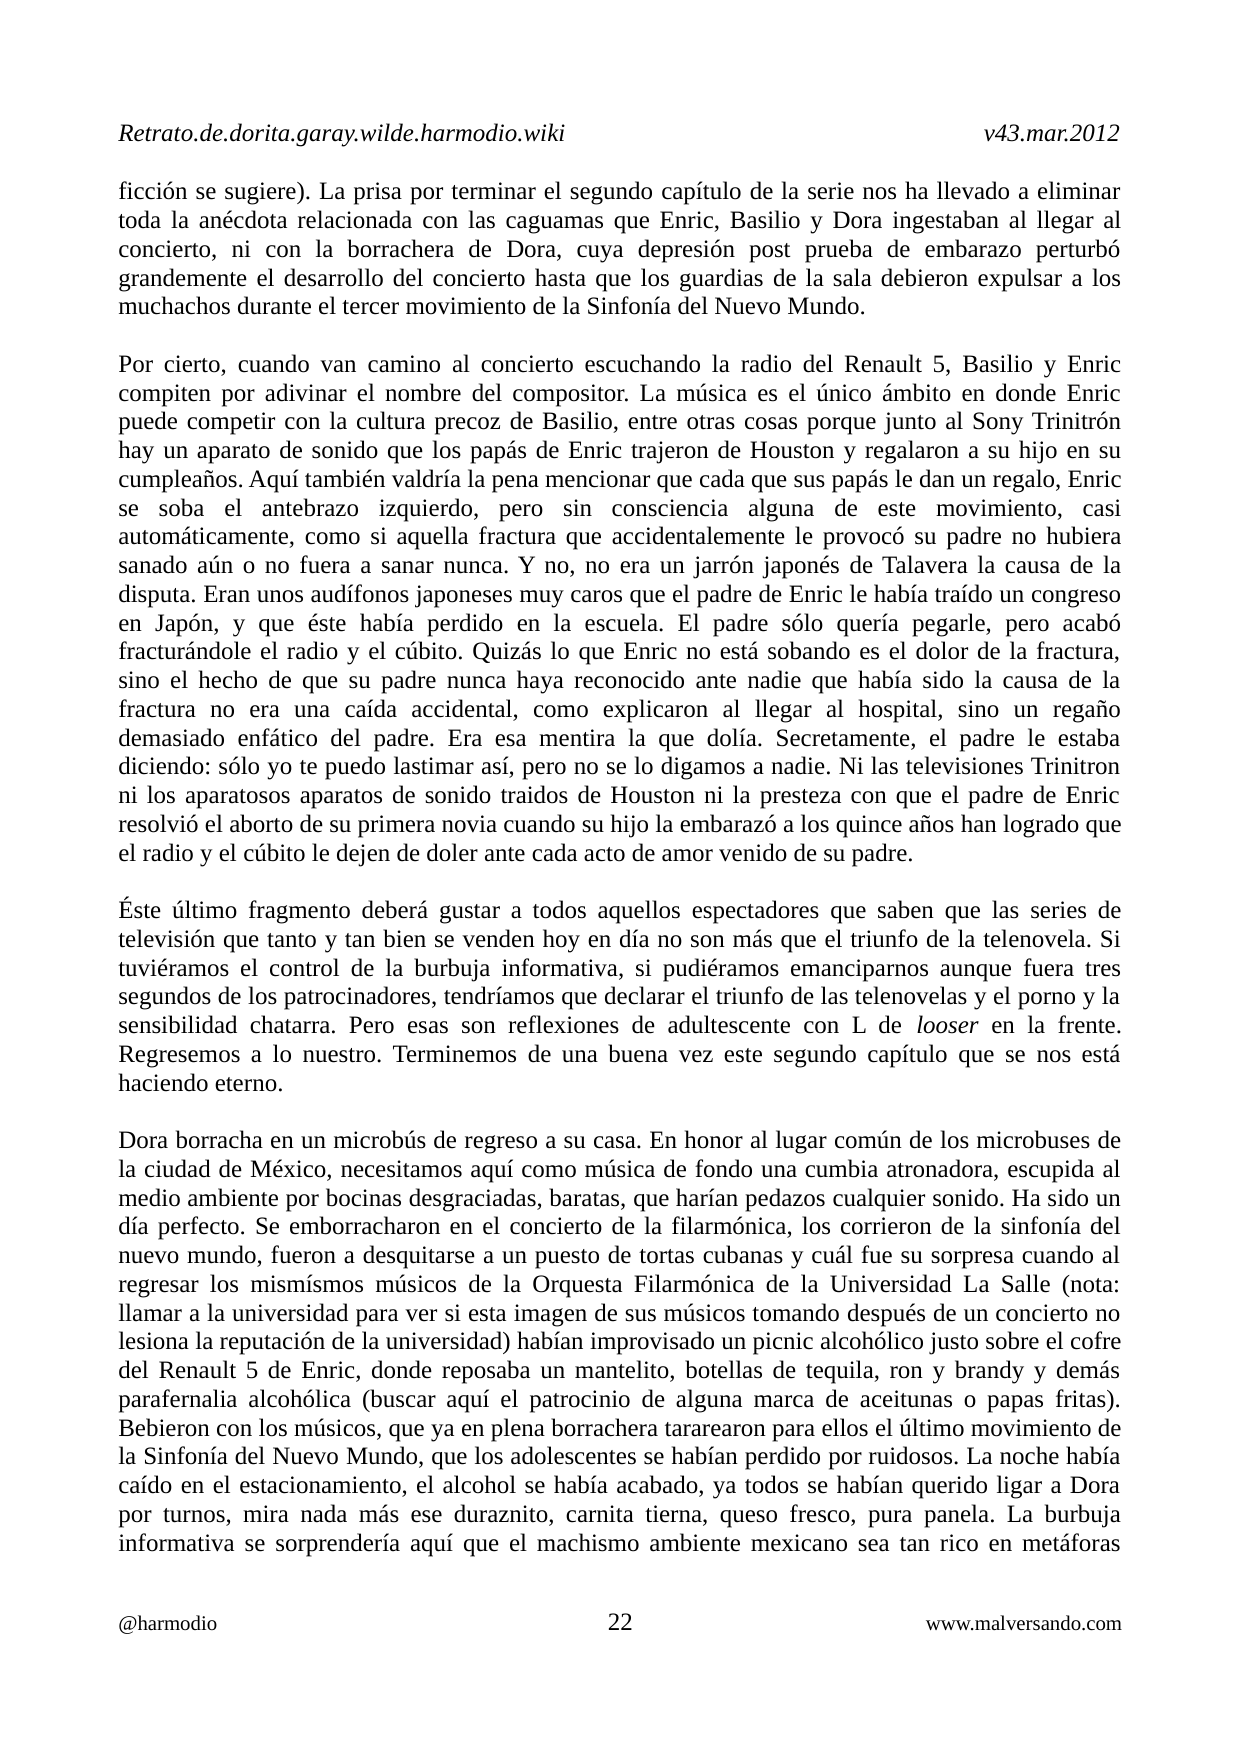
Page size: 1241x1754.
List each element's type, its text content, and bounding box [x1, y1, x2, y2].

text ficción se sugiere). La prisa por terminar el segundo capítulo de la serie nos ha llevado a eliminar toda la anécdota relacionada con las caguamas que Enric, Basilio y Dora ingestaban al llegar al concierto, ni con la borrachera de Dora, cuya depresión post prueba de embarazo perturbó grandemente el desarrollo del concierto hasta que los guardias de la sala debieron expulsar a los muchachos durante el tercer movimiento de la Sinfonía del Nuevo Mundo. [118, 176, 1122, 320]
text Por cierto, cuando van camino al concierto escuchando la radio del Renault 5, Basilio y Enric compiten por adivinar el nombre del compositor. La música es el único ámbito en donde Enric puede competir con la cultura precoz de Basilio, entre otras cosas porque junto al Sony Trinitrón hay un aparato de sonido que los papás de Enric trajeron de Houston y regalaron a su hijo en su cumpleaños. Aquí también valdría la pena mencionar que cada que sus papás le dan un regalo, Enric se soba el antebrazo izquierdo, pero sin consciencia alguna de este movimiento, casi automáticamente, como si aquella fractura que accidentalemente le provocó su padre no hubiera sanado aún o no fuera a sanar nunca. Y no, no era un jarrón japonés de Talavera la causa de la disputa. Eran unos audífonos japoneses muy caros que el padre de Enric le había traído un congreso en Japón, y que éste había perdido en la escuela. El padre sólo quería pegarle, pero acabó fracturándole el radio y el cúbito. Quizás lo que Enric no está sobando es el dolor de la fractura, sino el hecho de que su padre nunca haya reconocido ante nadie que había sido la causa de la fractura no era una caída accidental, como explicaron al llegar al hospital, sino un regaño demasiado enfático del padre. Era esa mentira la que dolía. Secretamente, el padre le estaba diciendo: sólo yo te puedo lastimar así, pero no se lo digamos a nadie. Ni las televisiones Trinitron ni los aparatosos aparatos de sonido traidos de Houston ni la presteza con que el padre de Enric resolvió el aborto de su primera novia cuando su hijo la embarazó a los quince años han logrado que el radio y el cúbito le dejen de doler ante cada acto de amor venido de su padre. [118, 349, 1122, 866]
text Dora borracha en un microbús de regreso a su casa. En honor al lugar común de los microbuses de la ciudad de México, necesitamos aquí como música de fondo una cumbia atronadora, escupida al medio ambiente por bocinas desgraciadas, baratas, que harían pedazos cualquier sonido. Ha sido un día perfecto. Se emborracharon en el concierto de la filarmónica, los corrieron de la sinfonía del nuevo mundo, fueron a desquitarse a un puesto de tortas cubanas y cuál fue su sorpresa cuando al regresar los mismísmos músicos de la Orquesta Filarmónica de la Universidad La Salle (nota: llamar a la universidad para ver si esta imagen de sus músicos tomando después de un concierto no lesiona la reputación de la universidad) habían improvisado un picnic alcohólico justo sobre el cofre del Renault 5 de Enric, donde reposaba un mantelito, botellas de tequila, ron y brandy y demás parafernalia alcohólica (buscar aquí el patrocinio de alguna marca de aceitunas o papas fritas). Bebieron con los músicos, que ya en plena borrachera tararearon para ellos el último movimiento de la Sinfonía del Nuevo Mundo, que los adolescentes se habían perdido por ruidosos. La noche había caído en el estacionamiento, el alcohol se había acabado, ya todos se habían querido ligar a Dora por turnos, mira nada más ese duraznito, carnita tierna, queso fresco, pura panela. La burbuja informativa se sorprendería aquí que el machismo ambiente mexicano sea tan rico en metáforas [118, 1125, 1122, 1556]
text Éste último fragmento deberá gustar a todos aquellos espectadores que saben que las series de televisión que tanto y tan bien se venden hoy en día no son más que el triunfo de la telenovela. Si tuviéramos el control de la burbuja informativa, si pudiéramos emanciparnos aunque fuera tres segundos de los patrocinadores, tendríamos que declarar el triunfo de las telenovelas y el porno y la sensibilidad chatarra. Pero esas son reflexiones de adultescente con L de looser en la frente. Regresemos a lo nuestro. Terminemos de una buena vez este segundo capítulo que se nos está haciendo eterno. [118, 895, 1122, 1096]
